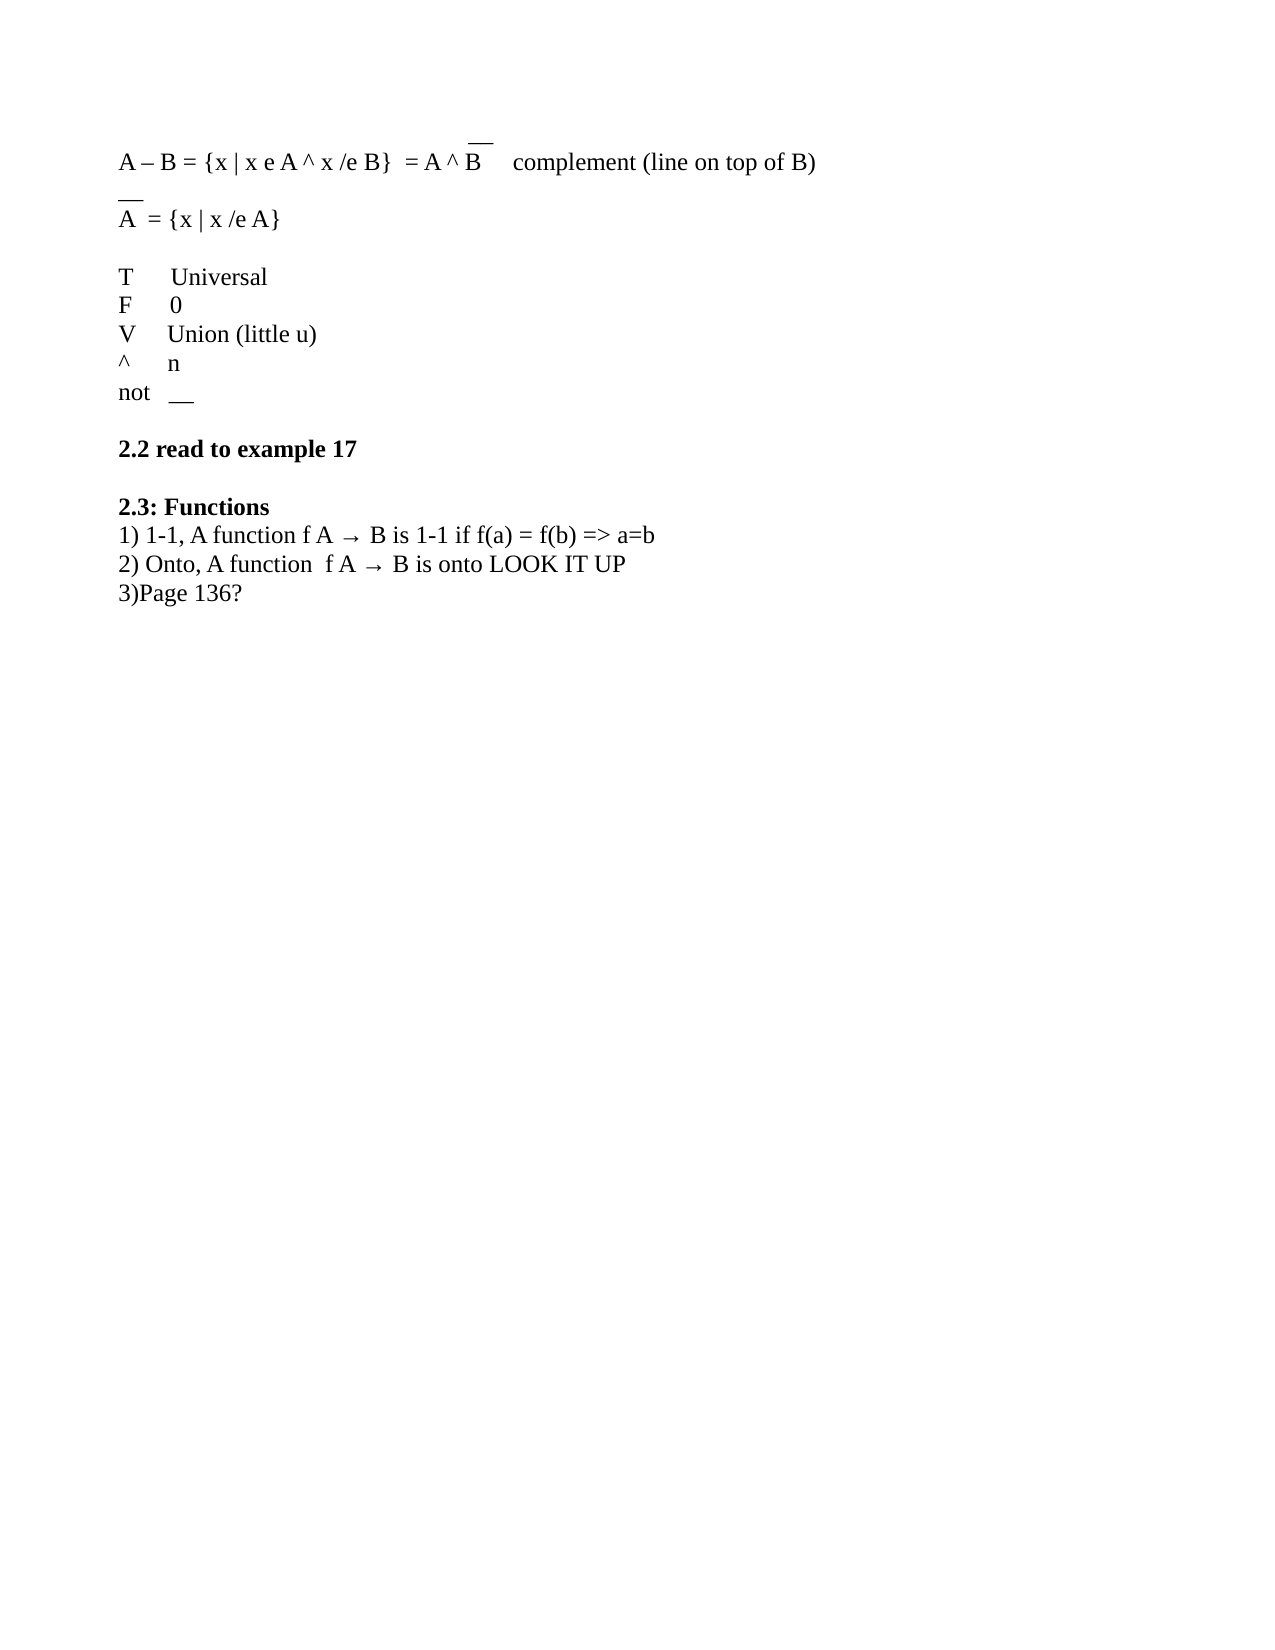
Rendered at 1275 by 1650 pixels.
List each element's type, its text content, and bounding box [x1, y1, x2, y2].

text __ [118, 176, 1157, 204]
text F 0 [118, 291, 1157, 319]
text V Union (little u) [118, 319, 1157, 348]
text 2.3: Functions [118, 492, 1157, 521]
text ^ n [118, 348, 1157, 377]
text 2.2 read to example 17 [118, 434, 1157, 463]
text __ [118, 118, 1157, 147]
text 1) 1-1, A function f A → B is 1-1 if f(a) = f(b) => a=b [118, 521, 1157, 549]
text T Universal [118, 262, 1157, 291]
text A – B = {x | x e A ^ x /e B} = A ^ B complement (line on top of B) [118, 147, 1157, 176]
text 3)Page 136? [118, 578, 1157, 607]
text not __ [118, 377, 1157, 406]
text 2) Onto, A function f A → B is onto LOOK IT UP [118, 549, 1157, 578]
text A = {x | x /e A} [118, 204, 1157, 233]
